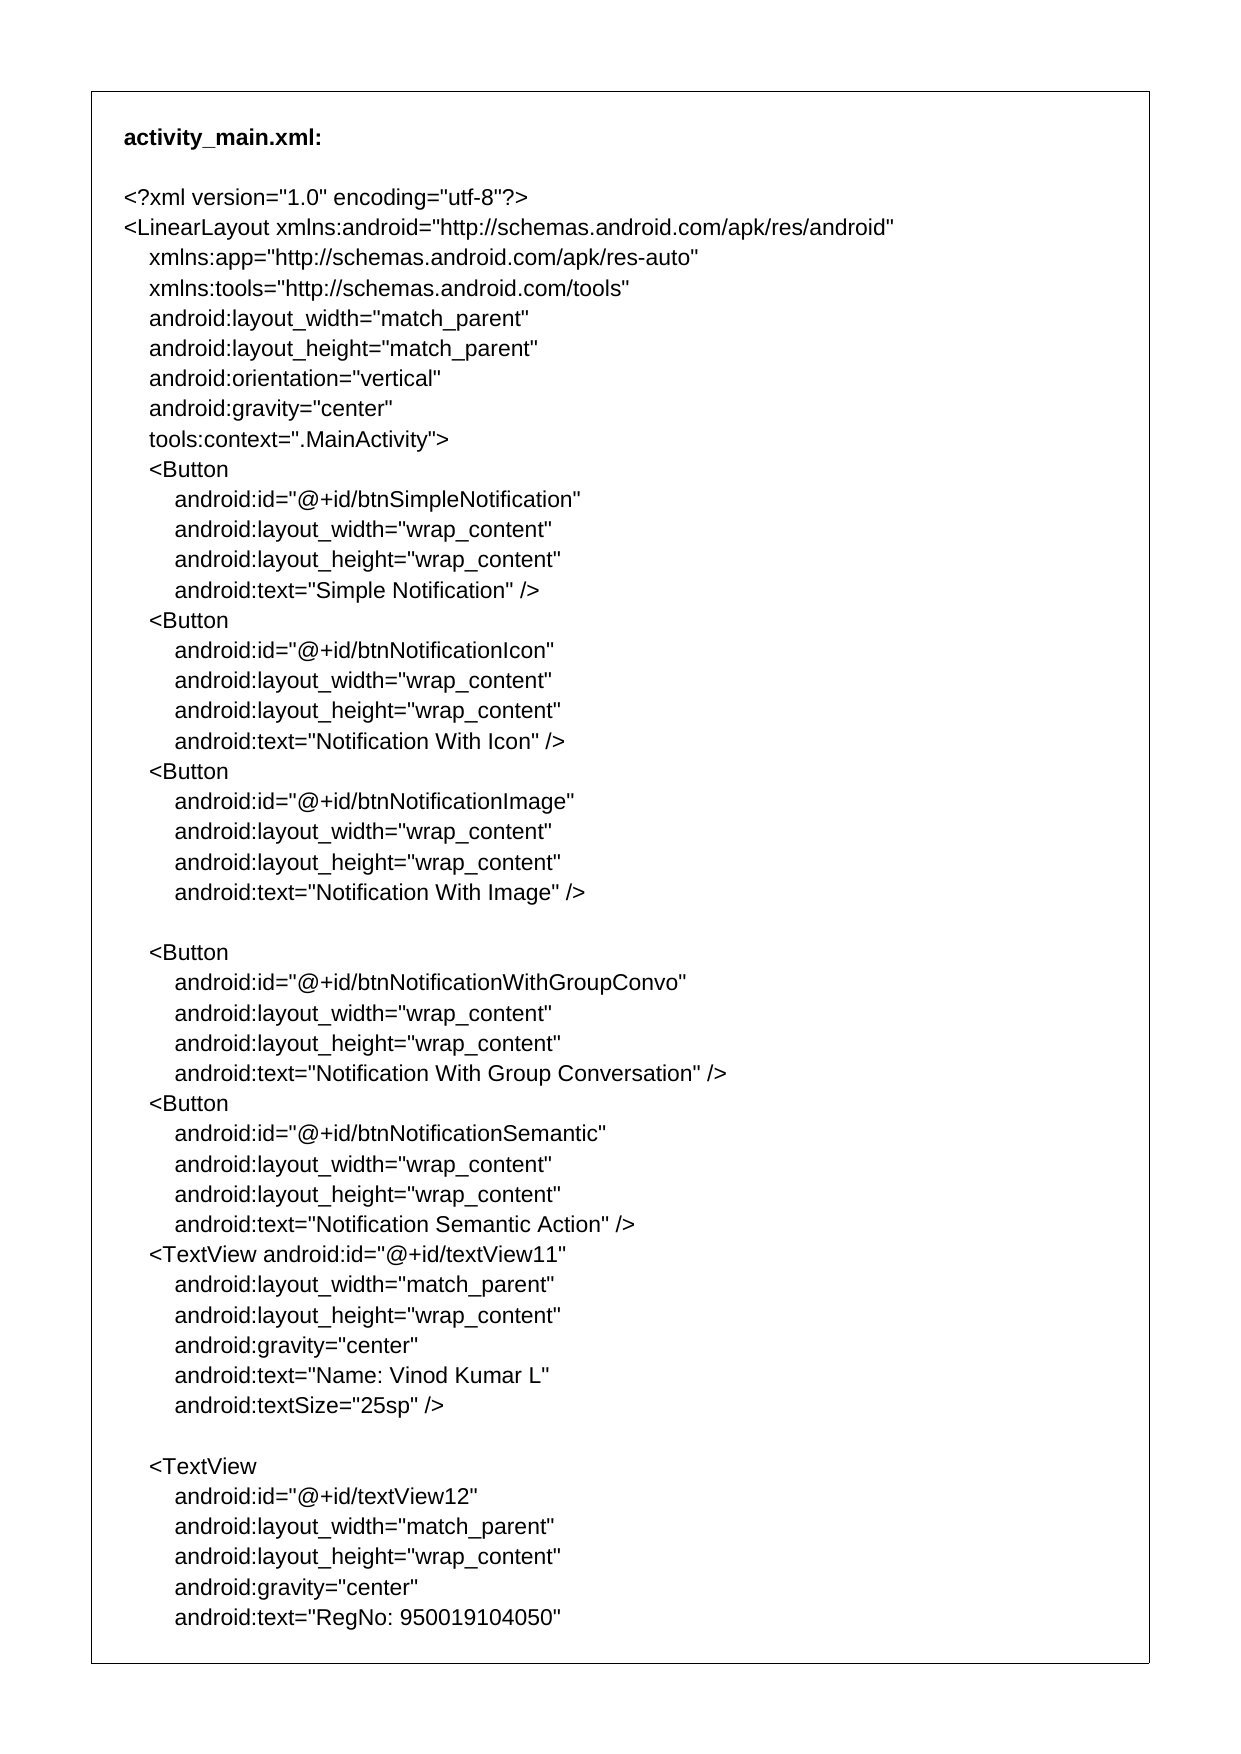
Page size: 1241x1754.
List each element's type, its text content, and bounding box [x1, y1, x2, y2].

text activity_main.xml: [123, 123, 1117, 150]
text android:layout_width="match_parent" [123, 1513, 1117, 1539]
text <Button [123, 456, 1117, 482]
text xmlns:app="http://schemas.android.com/apk/res-auto" [123, 244, 1117, 271]
text android:id="@+id/btnNotificationImage" [123, 788, 1117, 814]
text android:id="@+id/btnNotificationSemantic" [123, 1120, 1117, 1147]
text android:text="Simple Notification" /> [123, 577, 1117, 603]
text android:layout_height="wrap_content" [123, 697, 1117, 724]
text android:text="Notification With Image" /> [123, 879, 1117, 905]
text <Button [123, 1090, 1117, 1117]
text android:layout_width="wrap_content" [123, 516, 1117, 543]
text android:layout_width="match_parent" [123, 305, 1117, 331]
text <Button [123, 758, 1117, 784]
text android:id="@+id/btnSimpleNotification" [123, 486, 1117, 512]
text android:gravity="center" [123, 1332, 1117, 1358]
text <?xml version="1.0" encoding="utf-8"?> [123, 184, 1117, 210]
text android:layout_height="wrap_content" [123, 1181, 1117, 1207]
text android:gravity="center" [123, 1573, 1117, 1600]
text android:text="Notification Semantic Action" /> [123, 1211, 1117, 1237]
text android:layout_width="wrap_content" [123, 818, 1117, 845]
text <Button [123, 939, 1117, 966]
text android:layout_width="wrap_content" [123, 999, 1117, 1026]
text android:orientation="vertical" [123, 365, 1117, 392]
text android:gravity="center" [123, 395, 1117, 422]
text android:id="@+id/textView12" [123, 1483, 1117, 1509]
text android:id="@+id/btnNotificationIcon" [123, 637, 1117, 663]
text android:layout_width="match_parent" [123, 1271, 1117, 1298]
text android:id="@+id/btnNotificationWithGroupConvo" [123, 969, 1117, 996]
text <TextView android:id="@+id/textView11" [123, 1241, 1117, 1268]
text android:text="Name: Vinod Kumar L" [123, 1362, 1117, 1388]
text android:layout_width="wrap_content" [123, 667, 1117, 694]
text <Button [123, 607, 1117, 633]
text android:layout_height="wrap_content" [123, 1543, 1117, 1570]
text android:text="Notification With Group Conversation" /> [123, 1060, 1117, 1086]
text android:layout_height="match_parent" [123, 335, 1117, 361]
text android:layout_height="wrap_content" [123, 546, 1117, 573]
text android:textSize="25sp" /> [123, 1392, 1117, 1419]
text android:text="RegNo: 950019104050" [123, 1604, 1117, 1630]
text <LinearLayout xmlns:android="http://schemas.android.com/apk/res/android" [123, 214, 1117, 241]
text <TextView [123, 1453, 1117, 1479]
text android:layout_height="wrap_content" [123, 1302, 1117, 1328]
text android:layout_width="wrap_content" [123, 1151, 1117, 1177]
text android:text="Notification With Icon" /> [123, 728, 1117, 754]
text android:layout_height="wrap_content" [123, 848, 1117, 875]
text android:layout_height="wrap_content" [123, 1030, 1117, 1056]
text xmlns:tools="http://schemas.android.com/tools" [123, 274, 1117, 301]
text tools:context=".MainActivity"> [123, 426, 1117, 452]
